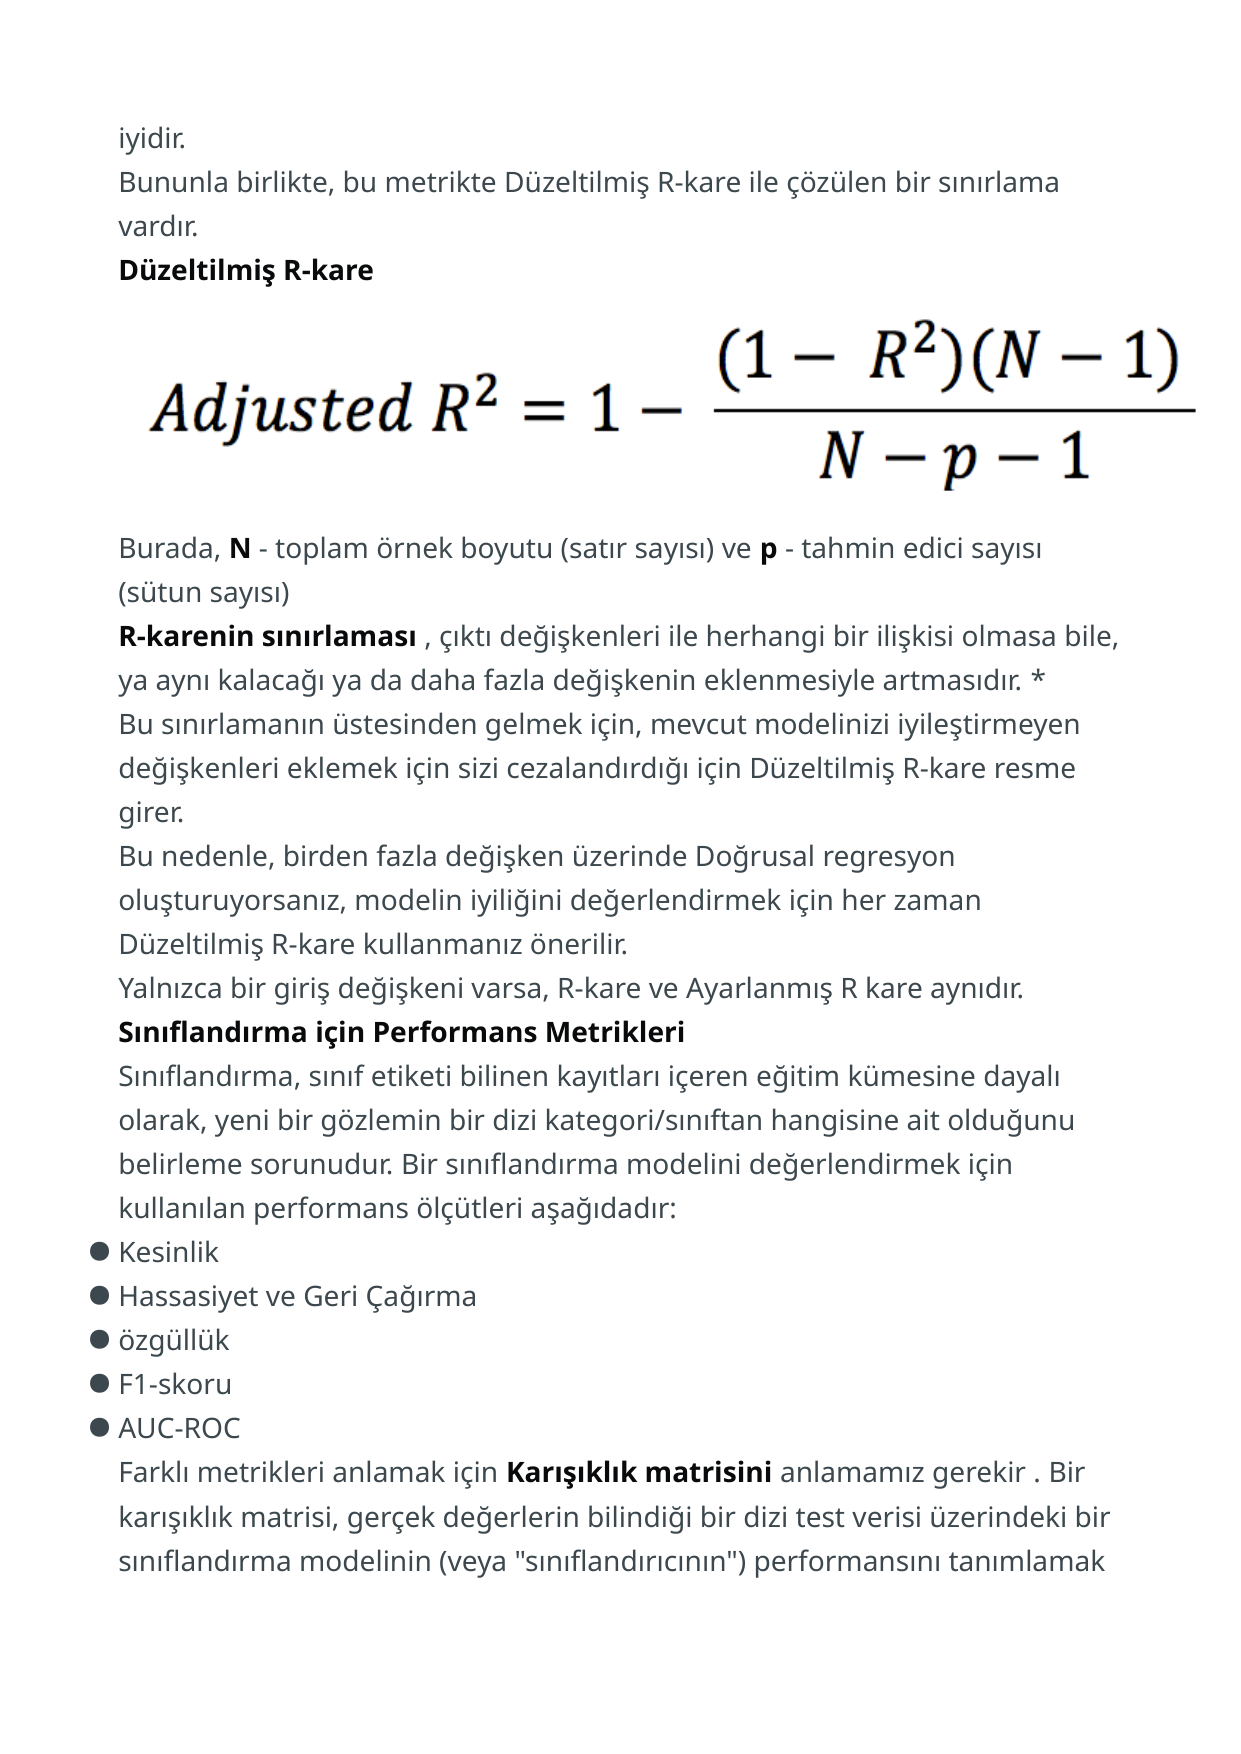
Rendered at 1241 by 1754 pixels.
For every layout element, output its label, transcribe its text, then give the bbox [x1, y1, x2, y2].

list özgüllük [118, 1321, 1122, 1359]
list Kesinlik [118, 1232, 1122, 1271]
text Bu nedenle, birden fazla değişken üzerinde Doğrusal regresyon oluşturuyorsanız, modelin iyiliğini değerlendirmek için her zaman Düzeltilmiş R-kare kullanmanız önerilir. [118, 836, 1122, 963]
list Hassasiyet ve Geri Çağırma [118, 1277, 1122, 1315]
text Yalnızca bir giriş değişkeni varsa, R-kare ve Ayarlanmış R kare aynıdır. [118, 968, 1122, 1007]
picture [118, 293, 1212, 524]
subtitle Sınıflandırma için Performans Metrikleri [118, 1013, 1122, 1051]
text Burada, N - toplam örnek boyutu (satır sayısı) ve p - tahmin edici sayısı (sütun sayısı) [118, 528, 1122, 610]
list AUC-ROC [118, 1409, 1122, 1447]
text iyidir. Bununla birlikte, bu metrikte Düzeltilmiş R-kare ile çözülen bir sınırlama vardır. [118, 118, 1122, 244]
subtitle Düzeltilmiş R-kare [118, 250, 1122, 289]
text R-karenin sınırlaması , çıktı değişkenleri ile herhangi bir ilişkisi olmasa bile, ya aynı kalacağı ya da daha fazla değişkenin eklenmesiyle artmasıdır. * [118, 616, 1122, 698]
text Sınıflandırma, sınıf etiketi bilinen kayıtları içeren eğitim kümesine dayalı olarak, yeni bir gözlemin bir dizi kategori/sınıftan hangisine ait olduğunu belirleme sorunudur. Bir sınıflandırma modelini değerlendirmek için kullanılan performans ölçütleri aşağıdadır: [118, 1056, 1122, 1227]
text Bu sınırlamanın üstesinden gelmek için, mevcut modelinizi iyileştirmeyen değişkenleri eklemek için sizi cezalandırdığı için Düzeltilmiş R-kare resme girer. [118, 704, 1122, 831]
text Farklı metrikleri anlamak için Karışıklık matrisini anlamamız gerekir . Bir karışıklık matrisi, gerçek değerlerin bilindiği bir dizi test verisi üzerindeki bir sınıflandırma modelinin (veya "sınıflandırıcının") performansını tanımlamak [118, 1453, 1122, 1579]
list F1-skoru [118, 1365, 1122, 1403]
